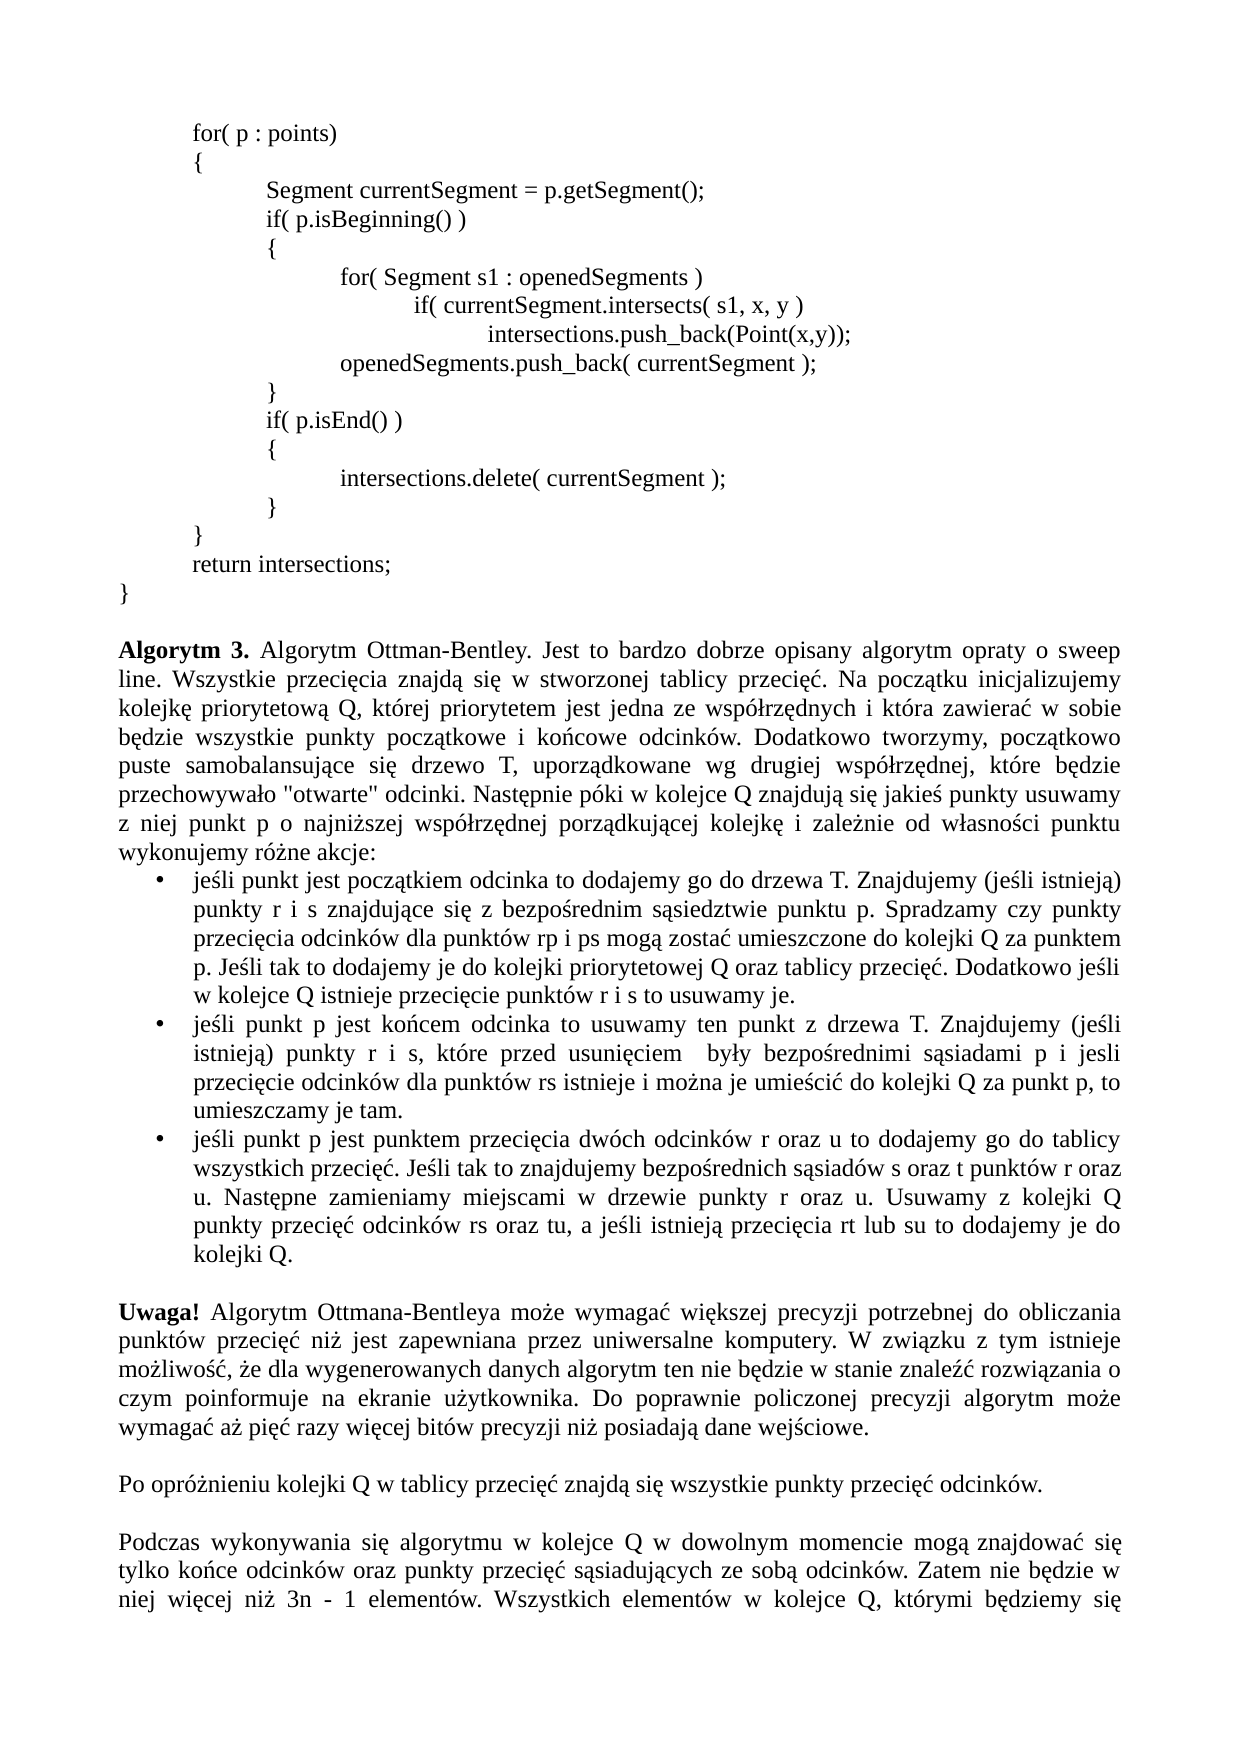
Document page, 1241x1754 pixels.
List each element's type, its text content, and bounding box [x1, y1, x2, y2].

text } [118, 521, 1122, 549]
text } [118, 492, 1122, 521]
text Podczas wykonywania się algorytmu w kolejce Q w dowolnym momencie mogą znajdować się tylko końce odcinków oraz punkty przecięć sąsiadujących ze sobą odcinków. Zatem nie będzie w niej więcej niż 3n - 1 elementów. Wszystkich elementów w kolejce Q, którymi będziemy się [118, 1527, 1122, 1613]
list jeśli punkt p jest punktem przecięcia dwóch odcinków r oraz u to dodajemy go do tablicy wszystkich przecięć. Jeśli tak to znajdujemy bezpośrednich sąsiadów s oraz t punktów r oraz u. Następne zamieniamy miejscami w drzewie punkty r oraz u. Usuwamy z kolejki Q punkty przecięć odcinków rs oraz tu, a jeśli istnieją przecięcia rt lub su to dodajemy je do kolejki Q. [156, 1124, 1122, 1268]
text Segment currentSegment = p.getSegment(); [118, 176, 1122, 204]
text } [118, 377, 1122, 406]
text intersections.push_back(Point(x,y)); [118, 319, 1122, 348]
text if( p.isBeginning() ) [118, 204, 1122, 233]
text } [118, 578, 1122, 607]
text return intersections; [118, 549, 1122, 578]
text { [118, 434, 1122, 463]
list jeśli punkt jest początkiem odcinka to dodajemy go do drzewa T. Znajdujemy (jeśli istnieją) punkty r i s znajdujące się z bezpośrednim sąsiedztwie punktu p. Spradzamy czy punkty przecięcia odcinków dla punktów rp i ps mogą zostać umieszczone do kolejki Q za punktem p. Jeśli tak to dodajemy je do kolejki priorytetowej Q oraz tablicy przecięć. Dodatkowo jeśli w kolejce Q istnieje przecięcie punktów r i s to usuwamy je. [156, 866, 1122, 1009]
text for( p : points) [118, 118, 1122, 147]
text openedSegments.push_back( currentSegment ); [118, 348, 1122, 377]
list jeśli punkt p jest końcem odcinka to usuwamy ten punkt z drzewa T. Znajdujemy (jeśli istnieją) punkty r i s, które przed usunięciem były bezpośrednimi sąsiadami p i jesli przecięcie odcinków dla punktów rs istnieje i można je umieścić do kolejki Q za punkt p, to umieszczamy je tam. [156, 1009, 1122, 1124]
text intersections.delete( currentSegment ); [118, 463, 1122, 492]
text Uwaga! Algorytm Ottmana-Bentleya może wymagać większej precyzji potrzebnej do obliczania punktów przecięć niż jest zapewniana przez uniwersalne komputery. W związku z tym istnieje możliwość, że dla wygenerowanych danych algorytm ten nie będzie w stanie znaleźć rozwiązania o czym poinformuje na ekranie użytkownika. Do poprawnie policzonej precyzji algorytm może wymagać aż pięć razy więcej bitów precyzji niż posiadają dane wejściowe. [118, 1297, 1122, 1441]
text Algorytm 3. Algorytm Ottman-Bentley. Jest to bardzo dobrze opisany algorytm opraty o sweep line. Wszystkie przecięcia znajdą się w stworzonej tablicy przecięć. Na początku inicjalizujemy kolejkę priorytetową Q, której priorytetem jest jedna ze współrzędnych i która zawierać w sobie będzie wszystkie punkty początkowe i końcowe odcinków. Dodatkowo tworzymy, początkowo puste samobalansujące się drzewo T, uporządkowane wg drugiej współrzędnej, które będzie przechowywało "otwarte" odcinki. Następnie póki w kolejce Q znajdują się jakieś punkty usuwamy z niej punkt p o najniższej współrzędnej porządkującej kolejkę i zależnie od własności punktu wykonujemy różne akcje: [118, 636, 1122, 866]
text if( currentSegment.intersects( s1, x, y ) [118, 291, 1122, 319]
text if( p.isEnd() ) [118, 406, 1122, 434]
text { [118, 147, 1122, 176]
text { [118, 233, 1122, 262]
text Po opróżnieniu kolejki Q w tablicy przecięć znajdą się wszystkie punkty przecięć odcinków. [118, 1469, 1122, 1498]
text for( Segment s1 : openedSegments ) [118, 262, 1122, 291]
